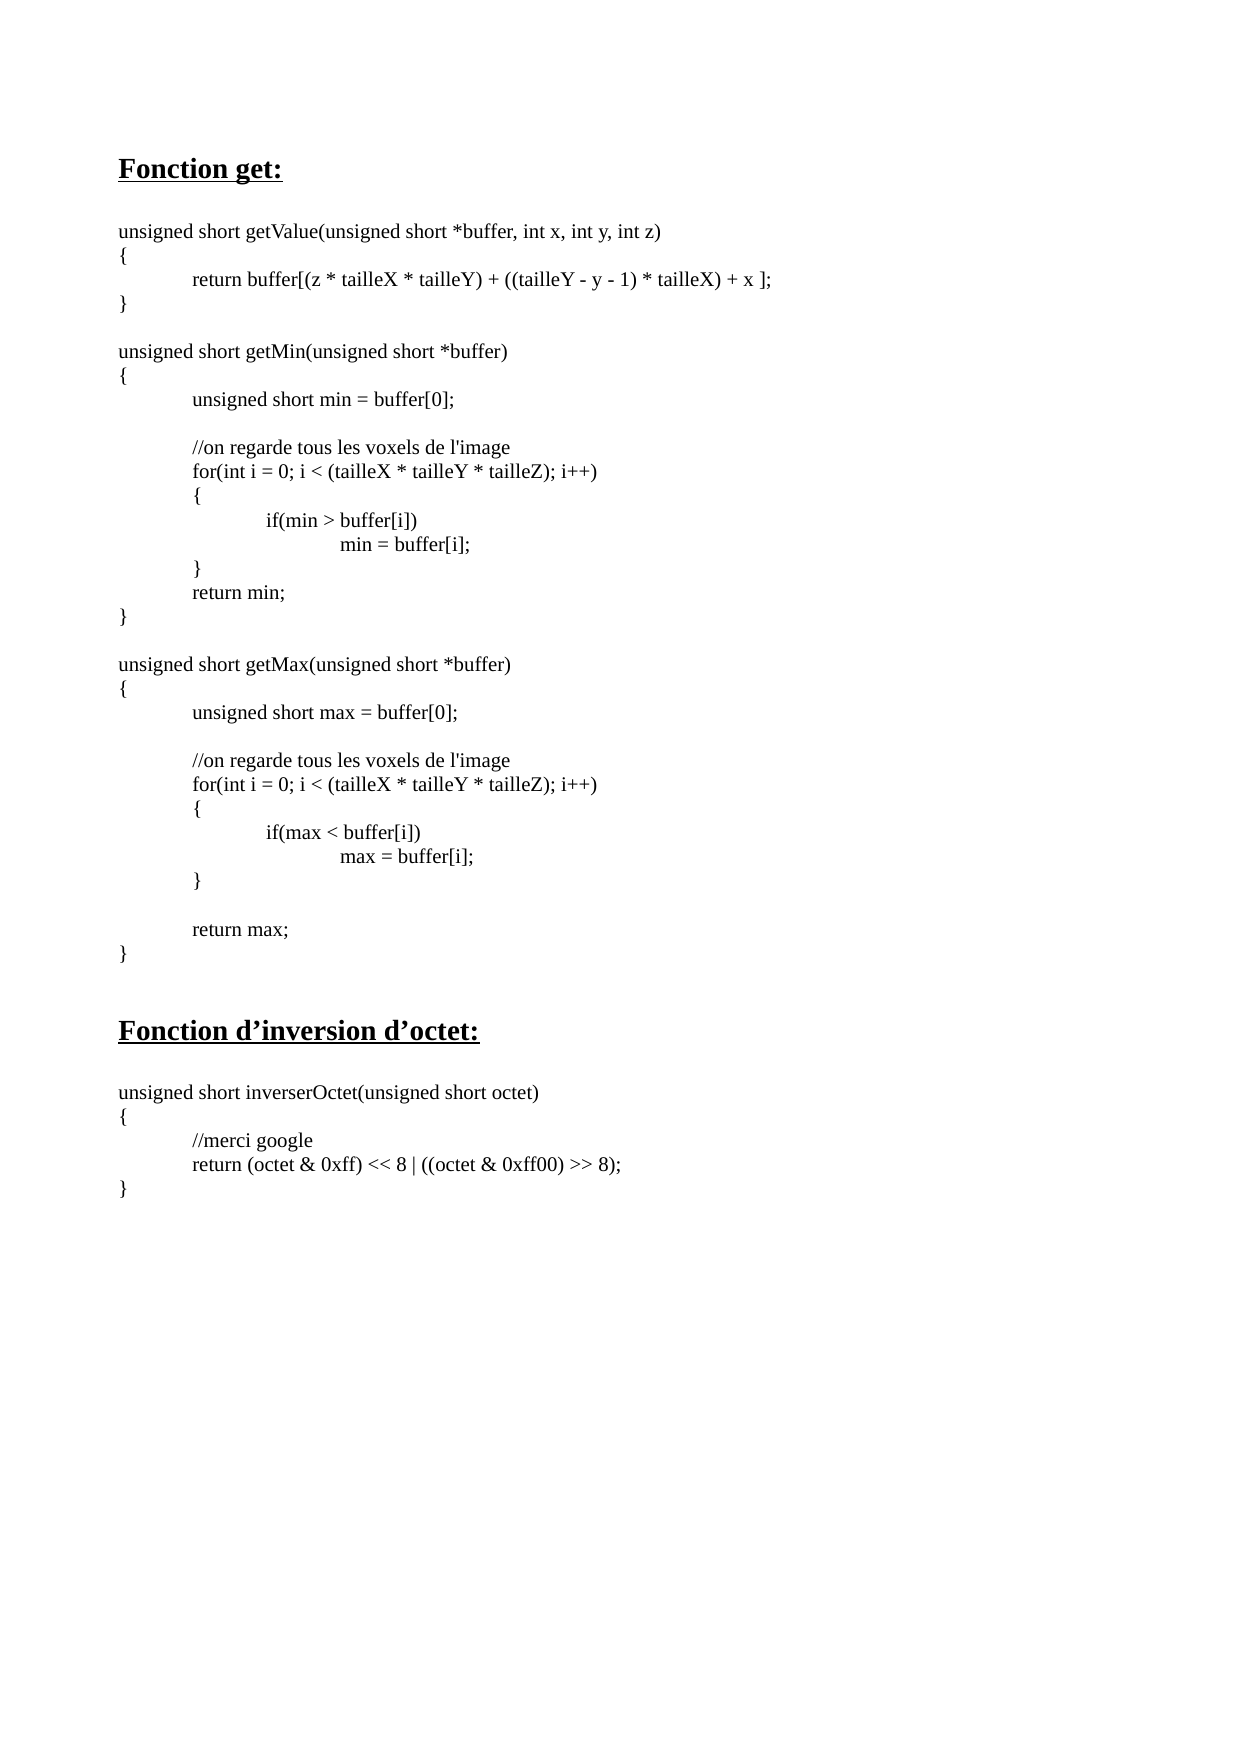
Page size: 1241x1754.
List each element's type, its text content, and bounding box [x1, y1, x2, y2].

text } [118, 1176, 1122, 1200]
text { [118, 243, 1122, 267]
text } [118, 291, 1122, 315]
text if(min > buffer[i]) [118, 507, 1122, 532]
text min = buffer[i]; [118, 532, 1122, 556]
text { [118, 483, 1122, 507]
text { [118, 676, 1122, 700]
text return max; [118, 917, 1122, 941]
text } [118, 604, 1122, 628]
text { [118, 796, 1122, 820]
text unsigned short min = buffer[0]; [118, 387, 1122, 411]
text unsigned short getMax(unsigned short *buffer) [118, 652, 1122, 676]
text Fonction get: [118, 152, 1122, 185]
text for(int i = 0; i < (tailleX * tailleY * tailleZ); i++) [118, 459, 1122, 483]
text unsigned short inverserOctet(unsigned short octet) [118, 1080, 1122, 1104]
text return min; [118, 580, 1122, 604]
text Fonction d’inversion d’octet: [118, 1013, 1122, 1046]
text { [118, 363, 1122, 387]
text unsigned short max = buffer[0]; [118, 700, 1122, 724]
text } [118, 868, 1122, 892]
text unsigned short getValue(unsigned short *buffer, int x, int y, int z) [118, 219, 1122, 243]
text for(int i = 0; i < (tailleX * tailleY * tailleZ); i++) [118, 772, 1122, 796]
text } [118, 556, 1122, 580]
text unsigned short getMin(unsigned short *buffer) [118, 339, 1122, 363]
text //merci google [118, 1128, 1122, 1152]
text } [118, 941, 1122, 965]
text if(max < buffer[i]) [118, 820, 1122, 844]
text //on regarde tous les voxels de l'image [118, 748, 1122, 772]
text max = buffer[i]; [118, 844, 1122, 868]
text return buffer[(z * tailleX * tailleY) + ((tailleY - y - 1) * tailleX) + x ]; [118, 267, 1122, 291]
text //on regarde tous les voxels de l'image [118, 435, 1122, 459]
text { [118, 1104, 1122, 1128]
text return (octet & 0xff) << 8 | ((octet & 0xff00) >> 8); [118, 1152, 1122, 1176]
